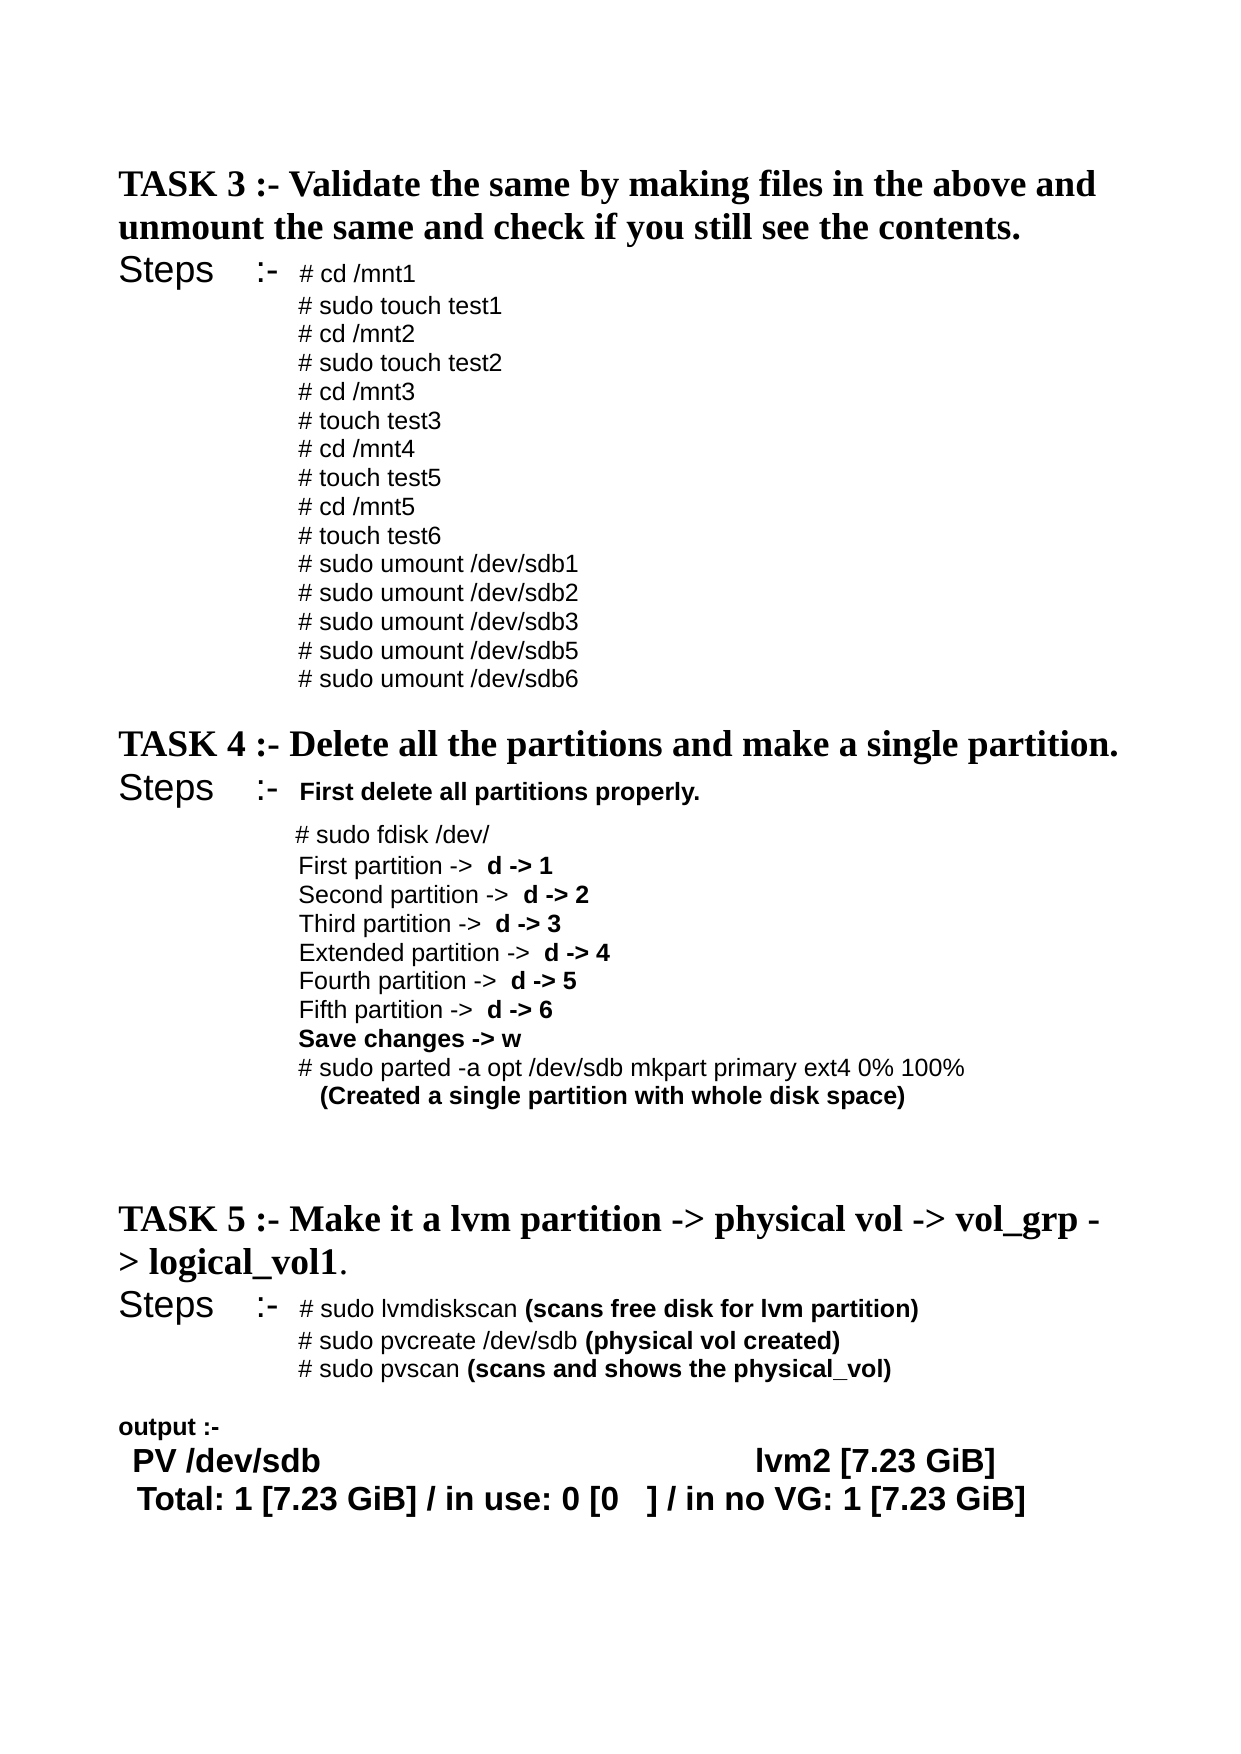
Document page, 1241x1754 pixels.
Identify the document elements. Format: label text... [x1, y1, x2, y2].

text # touch test5 [118, 463, 1122, 492]
text TASK 4 :- Delete all the partitions and make a single partition. [118, 722, 1122, 765]
text Fourth partition -> d -> 5 [118, 966, 1122, 995]
text Fifth partition -> d -> 6 [118, 995, 1122, 1024]
text output :- [118, 1412, 1122, 1441]
text # cd /mnt5 [118, 492, 1122, 521]
text # sudo umount /dev/sdb1 [118, 549, 1122, 578]
text Steps :- # sudo lvmdiskscan (scans free disk for lvm partition) [118, 1282, 1122, 1326]
text # sudo umount /dev/sdb3 [118, 607, 1122, 636]
text Steps :- # cd /mnt1 [118, 247, 1122, 291]
text # sudo parted -a opt /dev/sdb mkpart primary ext4 0% 100% [118, 1052, 1122, 1081]
text # touch test6 [118, 521, 1122, 549]
text Second partition -> d -> 2 [118, 880, 1122, 909]
text # sudo pvcreate /dev/sdb (physical vol created) [118, 1326, 1122, 1354]
text # cd /mnt4 [118, 434, 1122, 463]
text Total: 1 [7.23 GiB] / in use: 0 [0 ] / in no VG: 1 [7.23 GiB] [118, 1479, 1122, 1517]
text # sudo umount /dev/sdb6 [118, 664, 1122, 693]
text Third partition -> d -> 3 [118, 909, 1122, 937]
text # sudo umount /dev/sdb2 [118, 578, 1122, 607]
text Extended partition -> d -> 4 [118, 937, 1122, 966]
text PV /dev/sdb lvm2 [7.23 GiB] [118, 1441, 1122, 1479]
text # sudo touch test2 [118, 348, 1122, 377]
text # sudo umount /dev/sdb5 [118, 636, 1122, 664]
text # cd /mnt3 [118, 377, 1122, 406]
text # sudo touch test1 [118, 291, 1122, 319]
text # sudo fdisk /dev/ [118, 808, 1122, 851]
text TASK 5 :- Make it a lvm partition -> physical vol -> vol_grp - > logical_vol1. [118, 1196, 1122, 1282]
text # cd /mnt2 [118, 319, 1122, 348]
text # sudo pvscan (scans and shows the physical_vol) [118, 1354, 1122, 1383]
text TASK 3 :- Validate the same by making files in the above and unmount the same and check if you still see the contents. [118, 161, 1122, 247]
text (Created a single partition with whole disk space) [118, 1081, 1122, 1110]
text Save changes -> w [118, 1024, 1122, 1052]
text # touch test3 [118, 406, 1122, 434]
text First partition -> d -> 1 [118, 851, 1122, 880]
text Steps :- First delete all partitions properly. [118, 765, 1122, 808]
